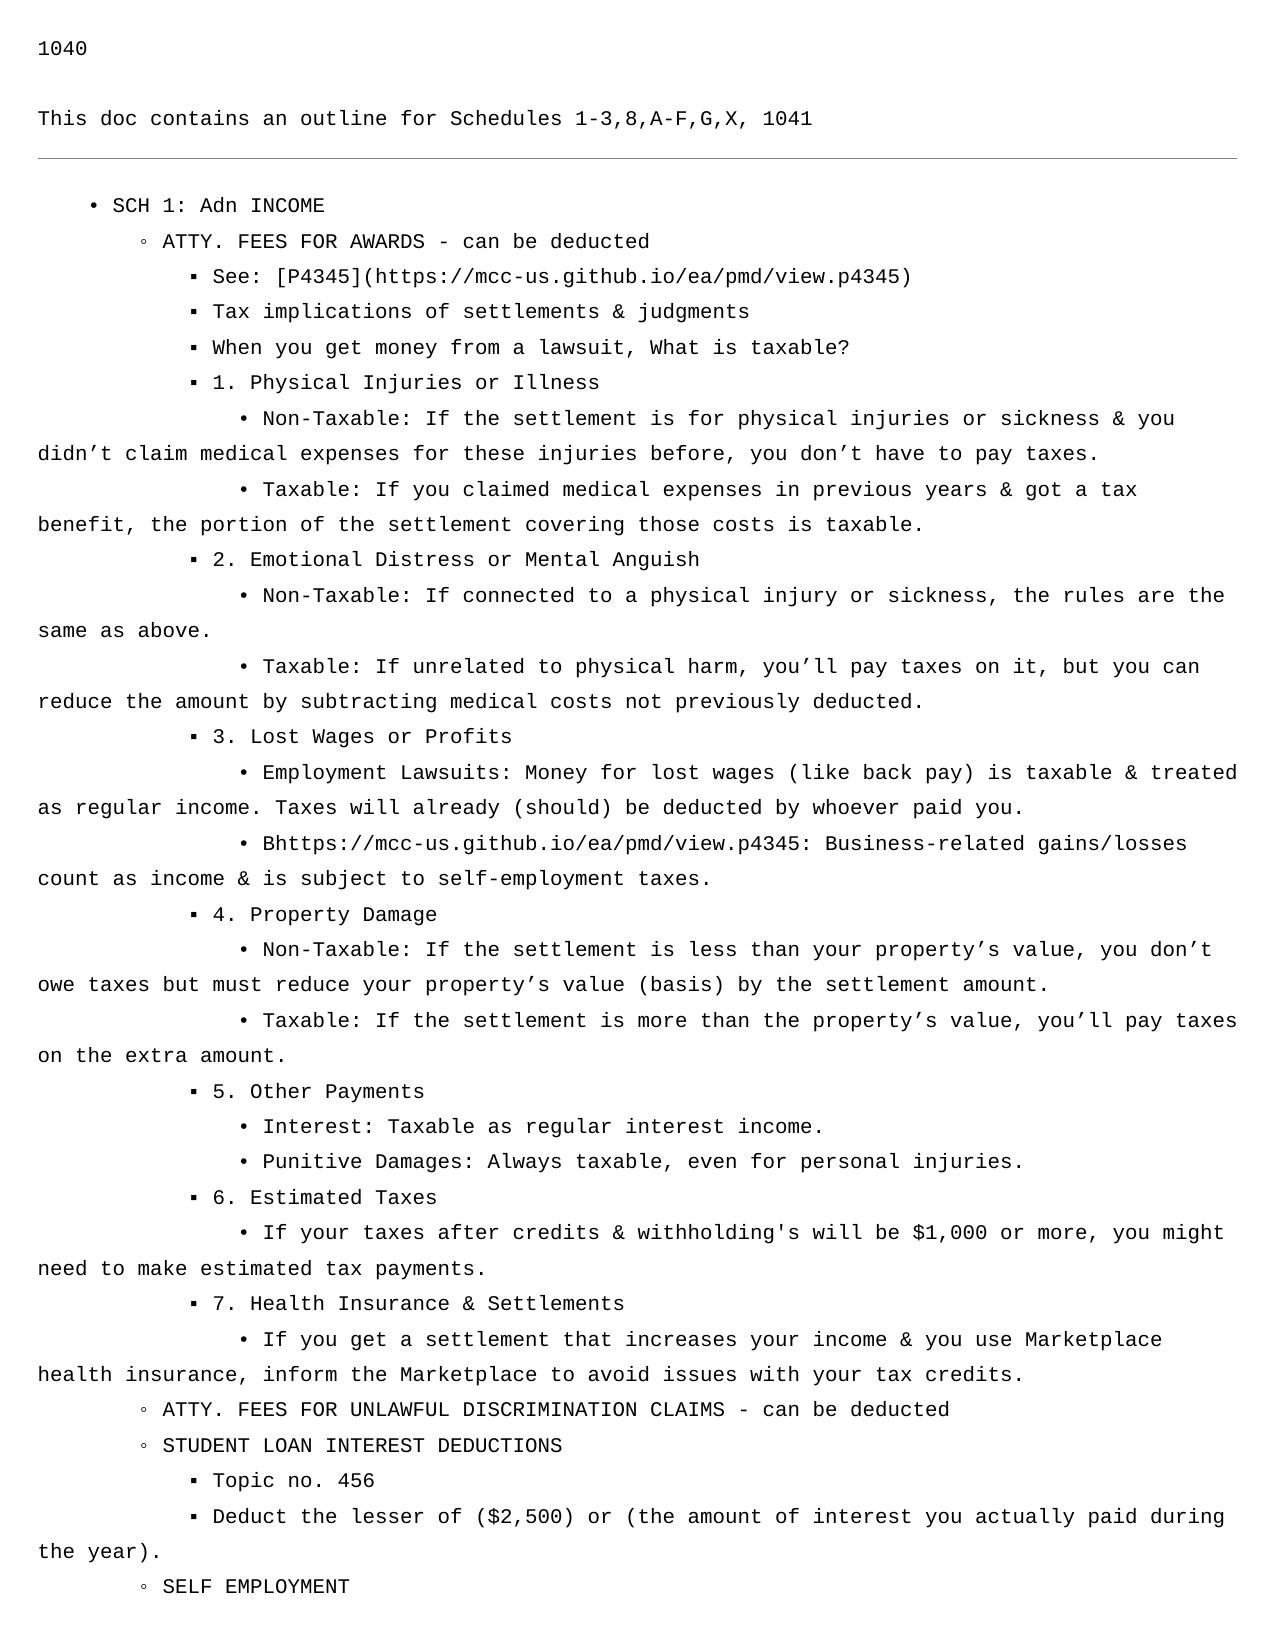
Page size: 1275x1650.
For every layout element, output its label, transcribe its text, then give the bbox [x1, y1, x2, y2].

text 1040 [37, 37, 1237, 61]
text • Non-Taxable: If the settlement is less than your property’s value, you don’t owe taxes but must reduce your property’s value (basis) by the settlement amount. [37, 939, 1237, 998]
text ▪ 6. Estimated Taxes [37, 1187, 1237, 1211]
text ▪ Topic no. 456 [37, 1470, 1237, 1494]
text ◦ SELF EMPLOYMENT [37, 1576, 1237, 1600]
text ▪ Tax implications of settlements & judgments [37, 301, 1237, 325]
text ◦ STUDENT LOAN INTEREST DEDUCTIONS [37, 1435, 1237, 1458]
text ◦ ATTY. FEES FOR UNLAWFUL DISCRIMINATION CLAIMS - can be deducted [37, 1399, 1237, 1423]
text ▪ 7. Health Insurance & Settlements [37, 1293, 1237, 1317]
text • If you get a settlement that increases your income & you use Marketplace health insurance, inform the Marketplace to avoid issues with your tax credits. [37, 1328, 1237, 1388]
text • Taxable: If the settlement is more than the property’s value, you’ll pay taxes on the extra amount. [37, 1010, 1237, 1069]
text • Punitive Damages: Always taxable, even for personal injuries. [37, 1151, 1237, 1175]
text ◦ ATTY. FEES FOR AWARDS - can be deducted [37, 231, 1237, 254]
text ▪ When you get money from a lawsuit, What is taxable? [37, 337, 1237, 361]
text This doc contains an outline for Schedules 1-3,8,A-F,G,X, 1041 [37, 108, 1237, 132]
text • If your taxes after credits & withholding's will be $1,000 or more, you might need to make estimated tax payments. [37, 1222, 1237, 1281]
text ▪ Deduct the lesser of ($2,500) or (the amount of interest you actually paid during the year). [37, 1506, 1237, 1565]
text • Taxable: If you claimed medical expenses in previous years & got a tax benefit, the portion of the settlement covering those costs is taxable. [37, 478, 1237, 538]
text • Interest: Taxable as regular interest income. [37, 1116, 1237, 1140]
text ▪ 2. Emotional Distress or Mental Anguish [37, 549, 1237, 573]
text • Non-Taxable: If connected to a physical injury or sickness, the rules are the same as above. [37, 585, 1237, 644]
text • Taxable: If unrelated to physical harm, you’ll pay taxes on it, but you can reduce the amount by subtracting medical costs not previously deducted. [37, 656, 1237, 715]
text ▪ See: [P4345](https://mcc-us.github.io/ea/pmd/view.p4345) [37, 266, 1237, 290]
text • Bhttps://mcc-us.github.io/ea/pmd/view.p4345: Business-related gains/losses count as income & is subject to self-employment taxes. [37, 833, 1237, 892]
text ▪ 5. Other Payments [37, 1081, 1237, 1104]
text ▪ 4. Property Damage [37, 903, 1237, 927]
text • Employment Lawsuits: Money for lost wages (like back pay) is taxable & treated as regular income. Taxes will already (should) be deducted by whoever paid you. [37, 762, 1237, 821]
text ▪ 1. Physical Injuries or Illness [37, 372, 1237, 396]
text • Non-Taxable: If the settlement is for physical injuries or sickness & you didn’t claim medical expenses for these injuries before, you don’t have to pay taxes. [37, 408, 1237, 467]
text • SCH 1: Adn INCOME [37, 195, 1237, 219]
text ▪ 3. Lost Wages or Profits [37, 726, 1237, 750]
